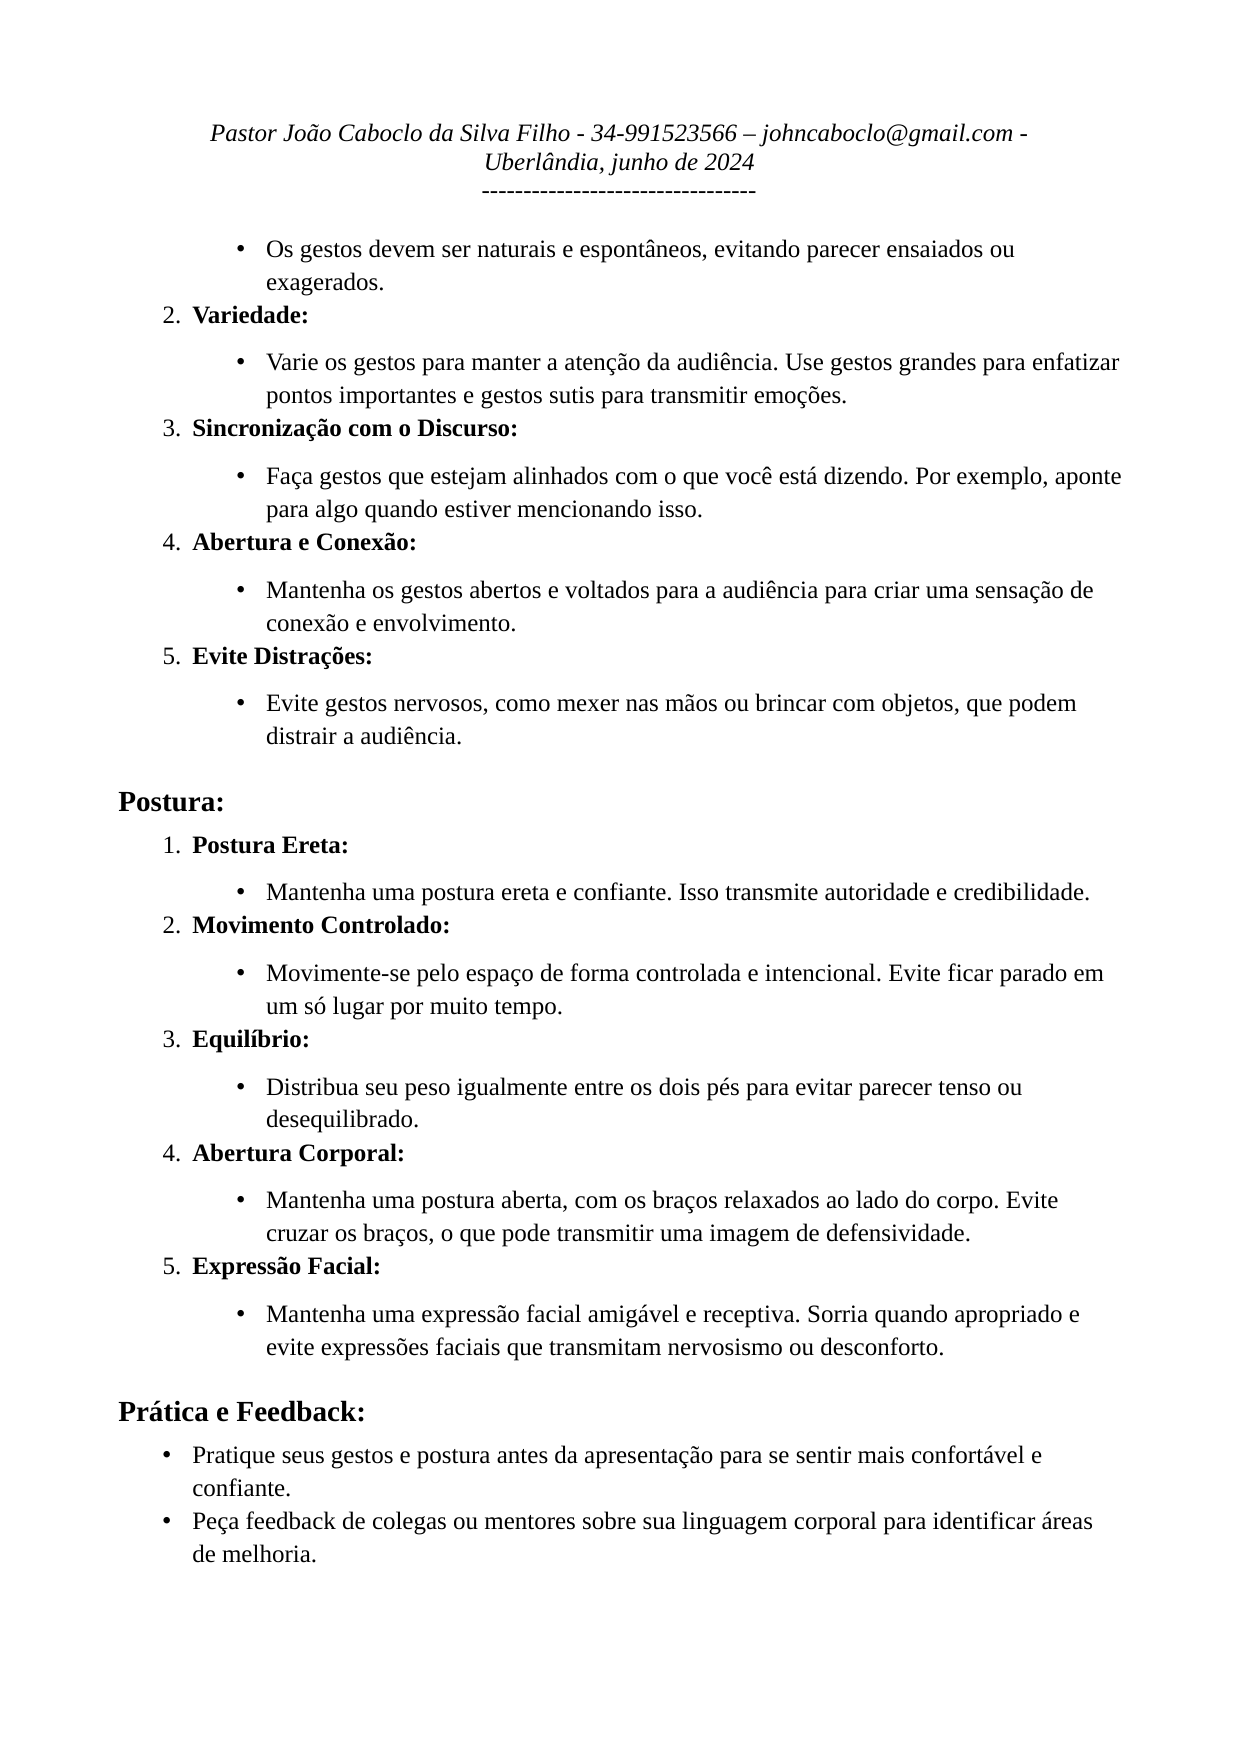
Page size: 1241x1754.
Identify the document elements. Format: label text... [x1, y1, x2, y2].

subtitle Prática e Feedback: [118, 1394, 1122, 1428]
list Variedade: [162, 300, 1122, 329]
list Peça feedback de colegas ou mentores sobre sua linguagem corporal para identificar áreas de melhoria. [162, 1506, 1122, 1568]
subtitle Postura: [118, 784, 1122, 817]
list Distribua seu peso igualmente entre os dois pés para evitar parecer tenso ou desequilibrado. [236, 1072, 1122, 1133]
list Pratique seus gestos e postura antes da apresentação para se sentir mais confortável e confiante. [162, 1440, 1122, 1502]
list Movimente-se pelo espaço de forma controlada e intencional. Evite ficar parado em um só lugar por muito tempo. [236, 958, 1122, 1020]
list Mantenha uma postura ereta e confiante. Isso transmite autoridade e credibilidade. [236, 877, 1122, 906]
list Abertura Corporal: [162, 1138, 1122, 1166]
list Varie os gestos para manter a atenção da audiência. Use gestos grandes para enfatizar pontos importantes e gestos sutis para transmitir emoções. [236, 347, 1122, 409]
list Evite gestos nervosos, como mexer nas mãos ou brincar com objetos, que podem distrair a audiência. [236, 688, 1122, 750]
list Evite Distrações: [162, 641, 1122, 669]
list Postura Ereta: [162, 830, 1122, 858]
list Movimento Controlado: [162, 910, 1122, 939]
list Mantenha os gestos abertos e voltados para a audiência para criar uma sensação de conexão e envolvimento. [236, 575, 1122, 637]
list Equilíbrio: [162, 1024, 1122, 1053]
list Faça gestos que estejam alinhados com o que você está dizendo. Por exemplo, aponte para algo quando estiver mencionando isso. [236, 461, 1122, 523]
list Abertura e Conexão: [162, 527, 1122, 556]
list Mantenha uma expressão facial amigável e receptiva. Sorria quando apropriado e evite expressões faciais que transmitam nervosismo ou desconforto. [236, 1299, 1122, 1361]
list Mantenha uma postura aberta, com os braços relaxados ao lado do corpo. Evite cruzar os braços, o que pode transmitir uma imagem de defensividade. [236, 1185, 1122, 1247]
list Sincronização com o Discurso: [162, 413, 1122, 442]
list Expressão Facial: [162, 1251, 1122, 1280]
list Os gestos devem ser naturais e espontâneos, evitando parecer ensaiados ou exagerados. [236, 234, 1122, 296]
